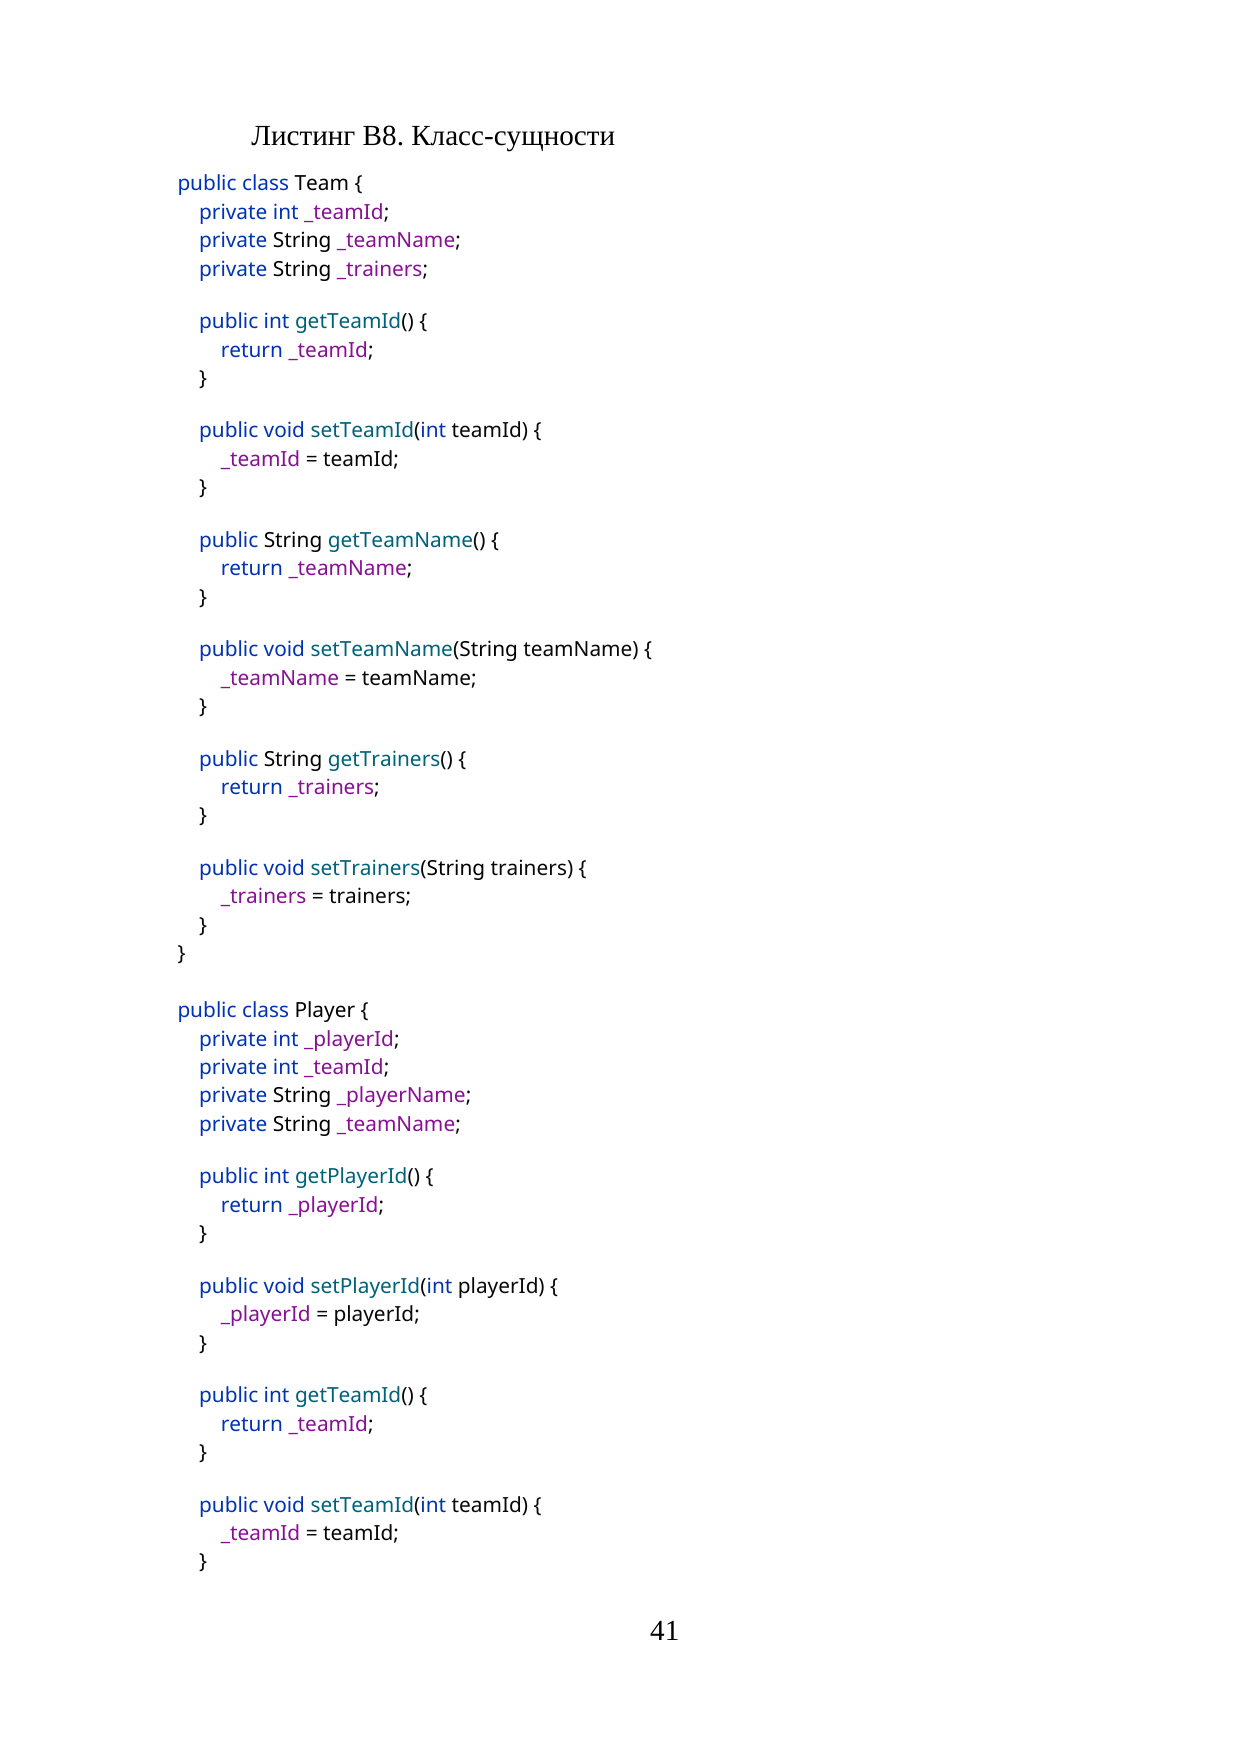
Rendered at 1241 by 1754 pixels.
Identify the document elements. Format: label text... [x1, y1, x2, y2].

text public class Player { private int _playerId; private int _teamId; private String _playerName; private String _teamName; public int getPlayerId() { return _playerId; } public void setPlayerId(int playerId) { _playerId = playerId; } public int getTeamId() { return _teamId; } public void setTeamId(int teamId) { _teamId = teamId; } [177, 995, 1152, 1599]
list Листинг B8. Класс-сущности [177, 118, 1152, 152]
text public class Team { private int _teamId; private String _teamName; private String _trainers; public int getTeamId() { return _teamId; } public void setTeamId(int teamId) { _teamId = teamId; } public String getTeamName() { return _teamName; } public void setTeamName(String teamName) { _teamName = teamName; } public String getTrainers() { return _trainers; } public void setTrainers(String trainers) { _trainers = trainers; } } [177, 168, 1152, 967]
